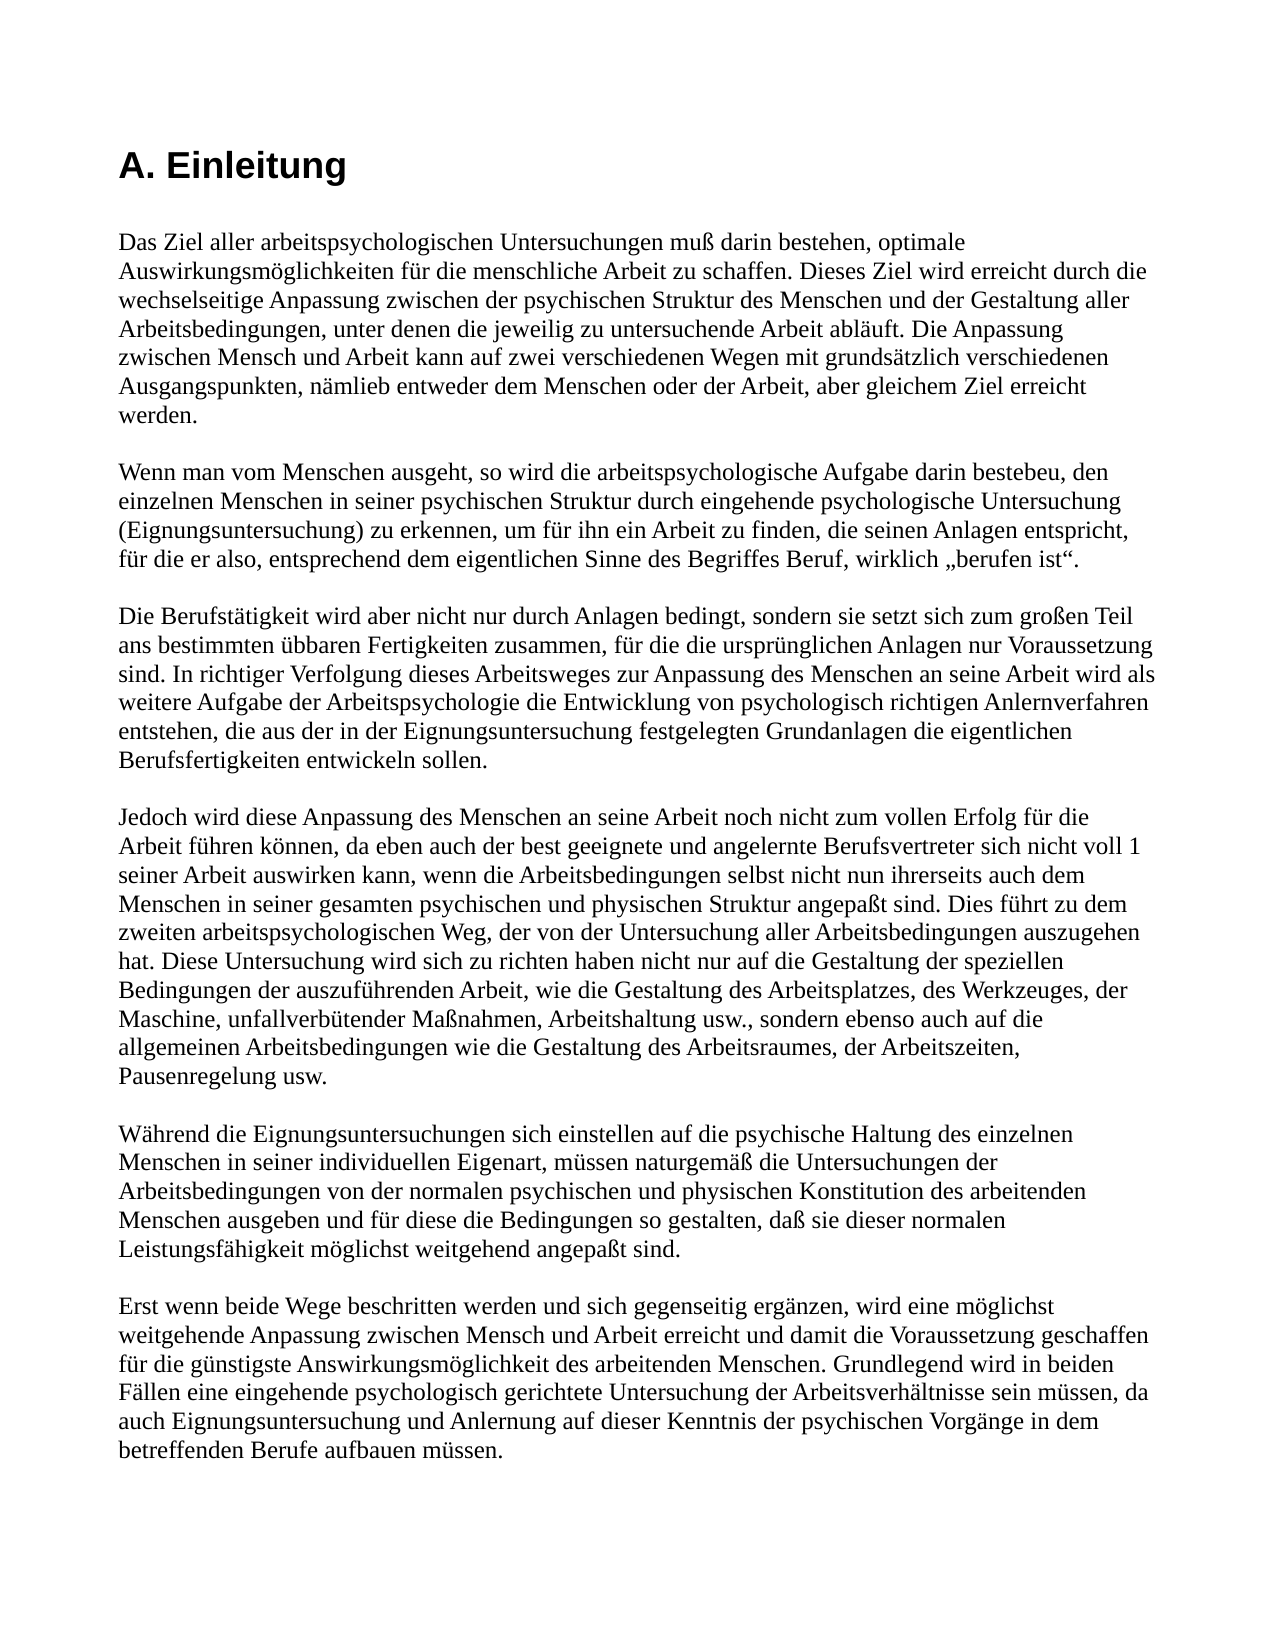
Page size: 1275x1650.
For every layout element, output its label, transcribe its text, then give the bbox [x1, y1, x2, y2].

text Während die Eignungsuntersuchungen sich einstellen auf die psychische Haltung des einzelnen Menschen in seiner individuellen Eigenart, müssen naturgemäß die Untersuchungen der Arbeitsbedingungen von der normalen psychischen und physischen Konstitution des arbeitenden Menschen ausgeben und für diese die Bedingungen so gestalten, daß sie dieser normalen Leistungsfähigkeit möglichst weitgehend angepaßt sind. [118, 1119, 1157, 1262]
text Wenn man vom Menschen ausgeht, so wird die arbeitspsychologische Aufgabe darin bestebeu, den einzelnen Menschen in seiner psychischen Struktur durch eingehende psychologische Untersuchung (Eignungsuntersuchung) zu erkennen, um für ihn ein Arbeit zu finden, die seinen Anlagen entspricht, für die er also, entsprechend dem eigentlichen Sinne des Begriffes Beruf, wirklich „berufen ist“. [118, 457, 1157, 572]
text Jedoch wird diese Anpassung des Menschen an seine Arbeit noch nicht zum vollen Erfolg für die Arbeit führen können, da eben auch der best geeignete und angelernte Berufsvertreter sich nicht voll 1 seiner Arbeit auswirken kann, wenn die Arbeitsbedingungen selbst nicht nun ihrerseits auch dem Menschen in seiner gesamten psychischen und physischen Struktur angepaßt sind. Dies führt zu dem zweiten arbeitspsychologischen Weg, der von der Untersuchung aller Arbeitsbedingungen auszugehen hat. Diese Untersuchung wird sich zu richten haben nicht nur auf die Gestaltung der speziellen Bedingungen der auszuführenden Arbeit, wie die Gestaltung des Arbeitsplatzes, des Werkzeuges, der Maschine, unfallverbütender Maßnahmen, Arbeitshaltung usw., sondern ebenso auch auf die allgemeinen Arbeitsbedingungen wie die Gestaltung des Arbeitsraumes, der Arbeitszeiten, Pausenregelung usw. [118, 802, 1157, 1090]
subtitle A. Einleitung [118, 143, 1157, 186]
text Die Berufstätigkeit wird aber nicht nur durch Anlagen bedingt, sondern sie setzt sich zum großen Teil ans bestimmten übbaren Fertigkeiten zusammen, für die die ursprünglichen Anlagen nur Voraussetzung sind. In richtiger Verfolgung dieses Arbeitsweges zur Anpassung des Menschen an seine Arbeit wird als weitere Aufgabe der Arbeitspsychologie die Entwicklung von psychologisch richtigen Anlernverfahren entstehen, die aus der in der Eignungsuntersuchung festgelegten Grundanlagen die eigentlichen Berufsfertigkeiten entwickeln sollen. [118, 601, 1157, 774]
text Erst wenn beide Wege beschritten werden und sich gegenseitig ergänzen, wird eine möglichst weitgehende Anpassung zwischen Mensch und Arbeit erreicht und damit die Voraussetzung geschaffen für die günstigste Answirkungsmöglichkeit des arbeitenden Menschen. Grundlegend wird in beiden Fällen eine eingehende psychologisch gerichtete Untersuchung der Arbeitsverhältnisse sein müssen, da auch Eignungsuntersuchung und Anlernung auf dieser Kenntnis der psychischen Vorgänge in dem betreffenden Berufe aufbauen müssen. [118, 1291, 1157, 1464]
text Das Ziel aller arbeitspsychologischen Untersuchungen muß darin bestehen, optimale Auswirkungsmöglichkeiten für die menschliche Arbeit zu schaffen. Dieses Ziel wird erreicht durch die wechselseitige Anpassung zwischen der psychischen Struktur des Menschen und der Gestaltung aller Arbeitsbedingungen, unter denen die jeweilig zu untersuchende Arbeit abläuft. Die Anpassung zwischen Mensch und Arbeit kann auf zwei verschiedenen Wegen mit grundsätzlich verschiedenen Ausgangspunkten, nämlieb entweder dem Menschen oder der Arbeit, aber gleichem Ziel erreicht werden. [118, 227, 1157, 429]
